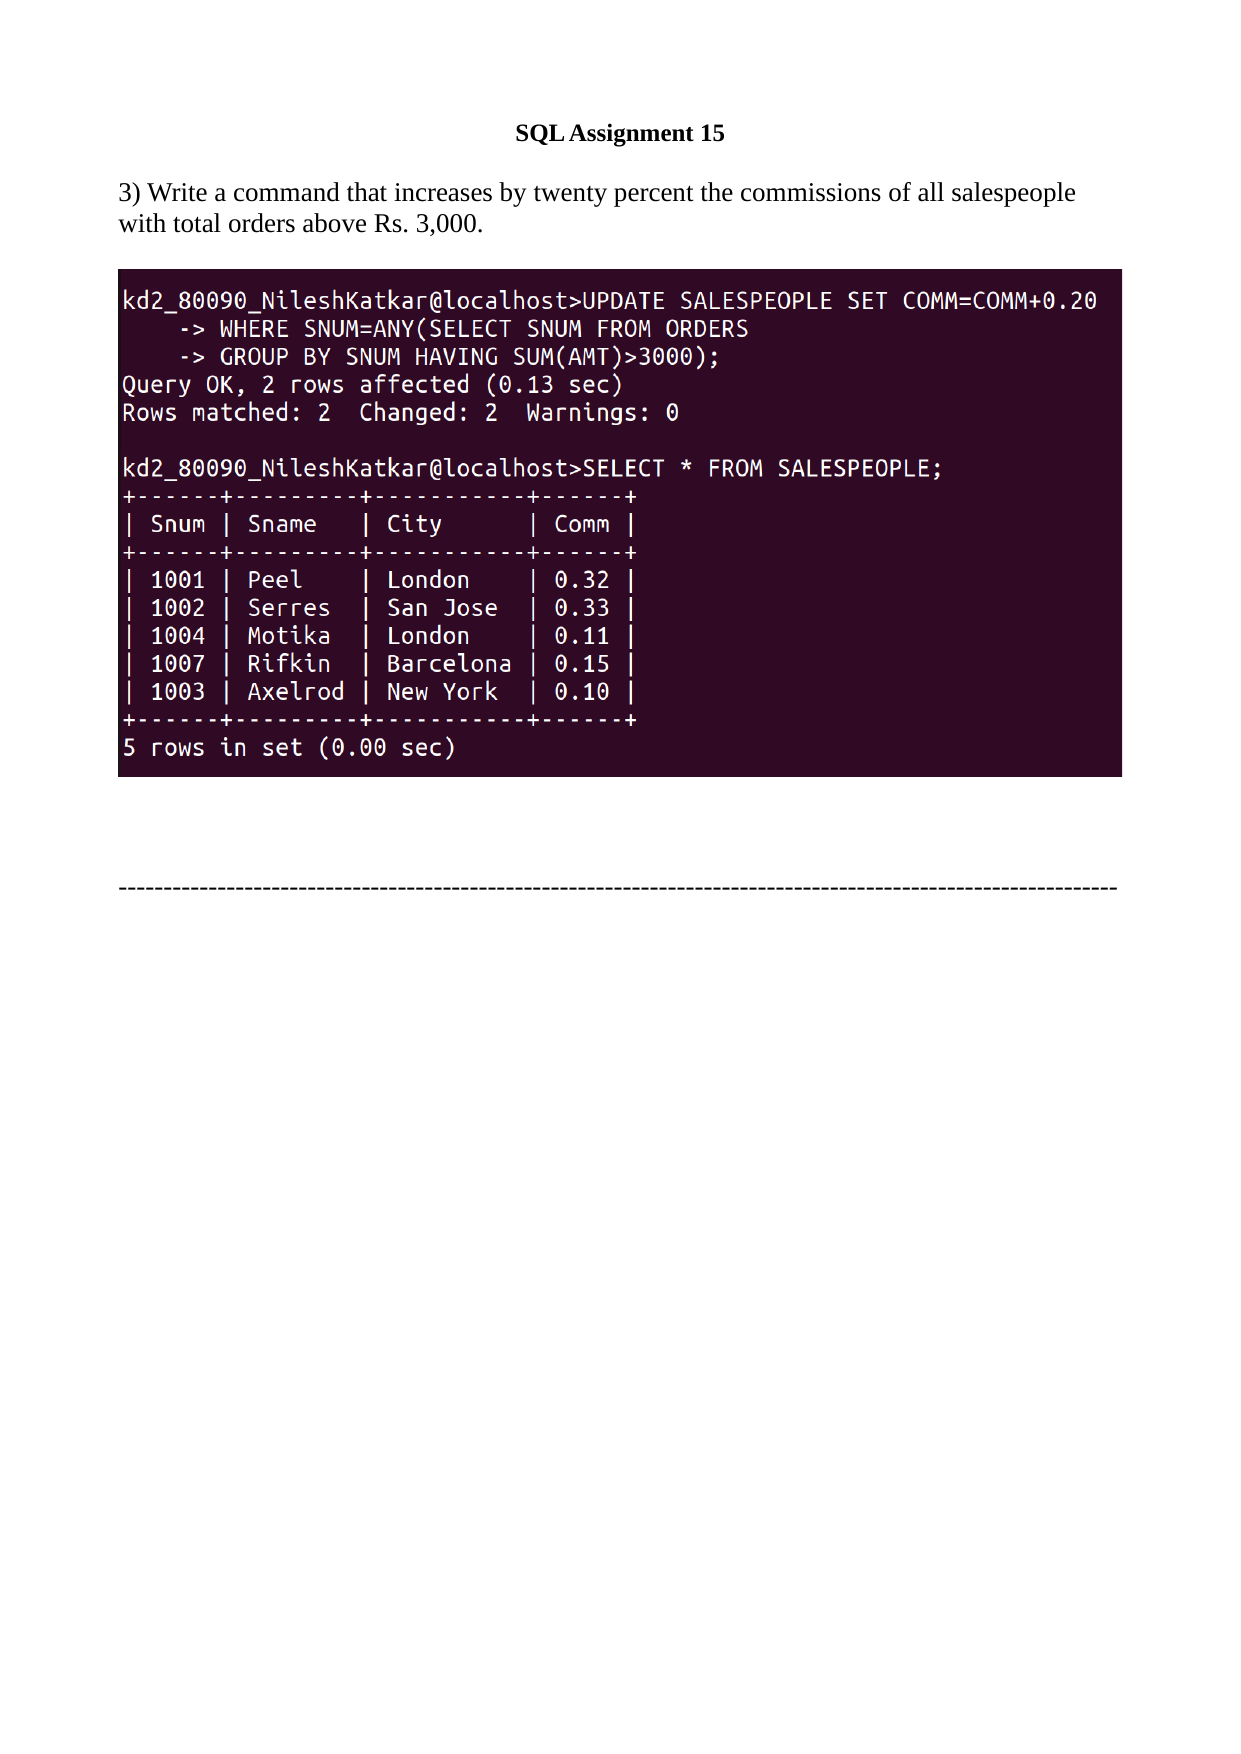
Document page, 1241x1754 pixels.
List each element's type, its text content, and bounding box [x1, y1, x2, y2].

text 3) Write a command that increases by twenty percent the commissions of all salespeople with total orders above Rs. 3,000. [118, 176, 1122, 239]
text --------------------------------------------------------------------------------------------------------------- [118, 870, 1122, 901]
picture [118, 269, 1123, 777]
